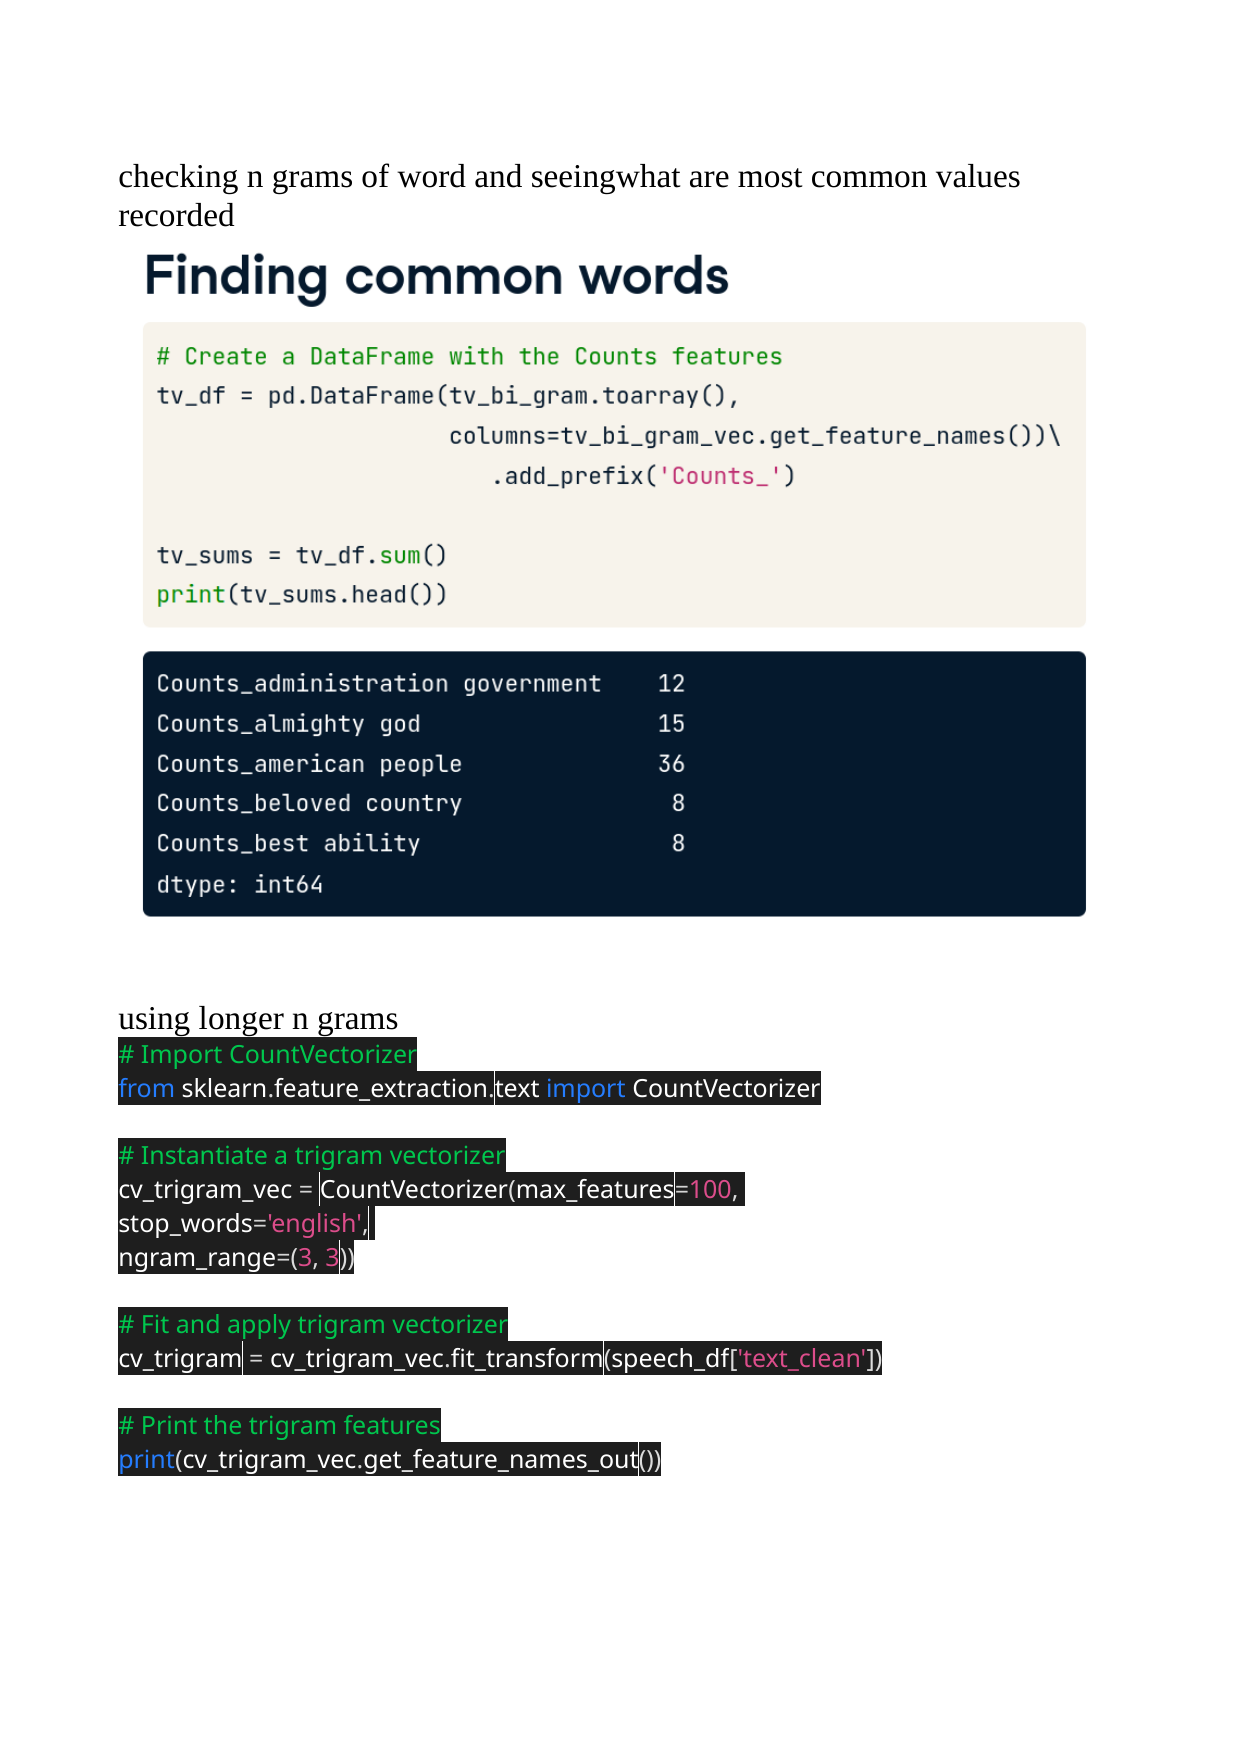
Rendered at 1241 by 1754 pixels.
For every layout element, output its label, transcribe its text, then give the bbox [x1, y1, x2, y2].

text print(cv_trigram_vec.get_feature_names_out()) [118, 1442, 1122, 1476]
text checking n grams of word and seeingwhat are most common values recorded [118, 156, 1122, 233]
text cv_trigram_vec = CountVectorizer(max_features=100, [118, 1172, 1122, 1206]
text # Print the trigram features [118, 1408, 1122, 1442]
text from sklearn.feature_extraction.text import CountVectorizer [118, 1071, 1122, 1105]
text ngram_range=(3, 3)) [118, 1240, 1122, 1274]
text # Fit and apply trigram vectorizer [118, 1307, 1122, 1341]
text cv_trigram = cv_trigram_vec.fit_transform(speech_df['text_clean']) [118, 1341, 1122, 1375]
text using longer n grams [118, 999, 1122, 1037]
text # Import CountVectorizer [118, 1037, 1122, 1071]
picture [118, 233, 1123, 922]
text # Instantiate a trigram vectorizer [118, 1138, 1122, 1172]
text stop_words='english', [118, 1206, 1122, 1240]
